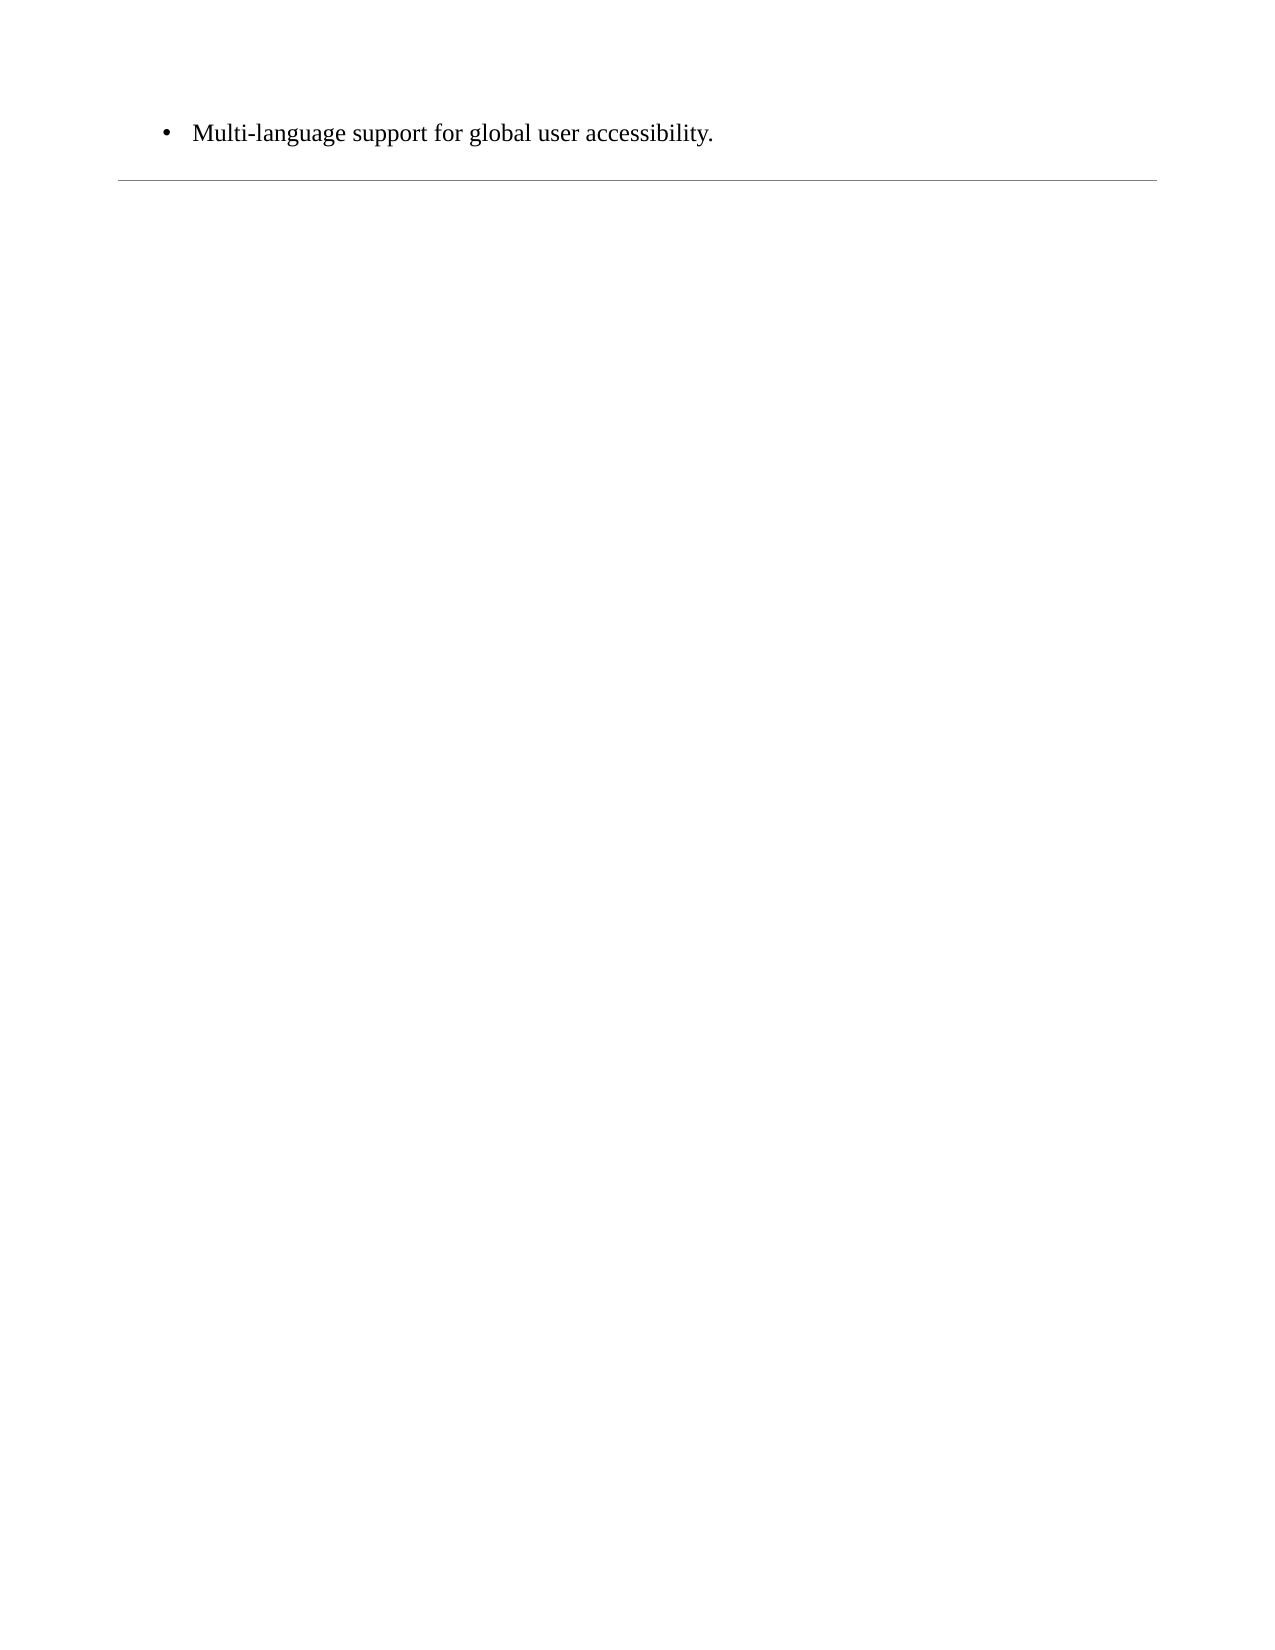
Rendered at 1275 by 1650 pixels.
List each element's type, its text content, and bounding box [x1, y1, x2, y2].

list Multi-language support for global user accessibility. [162, 118, 1157, 147]
